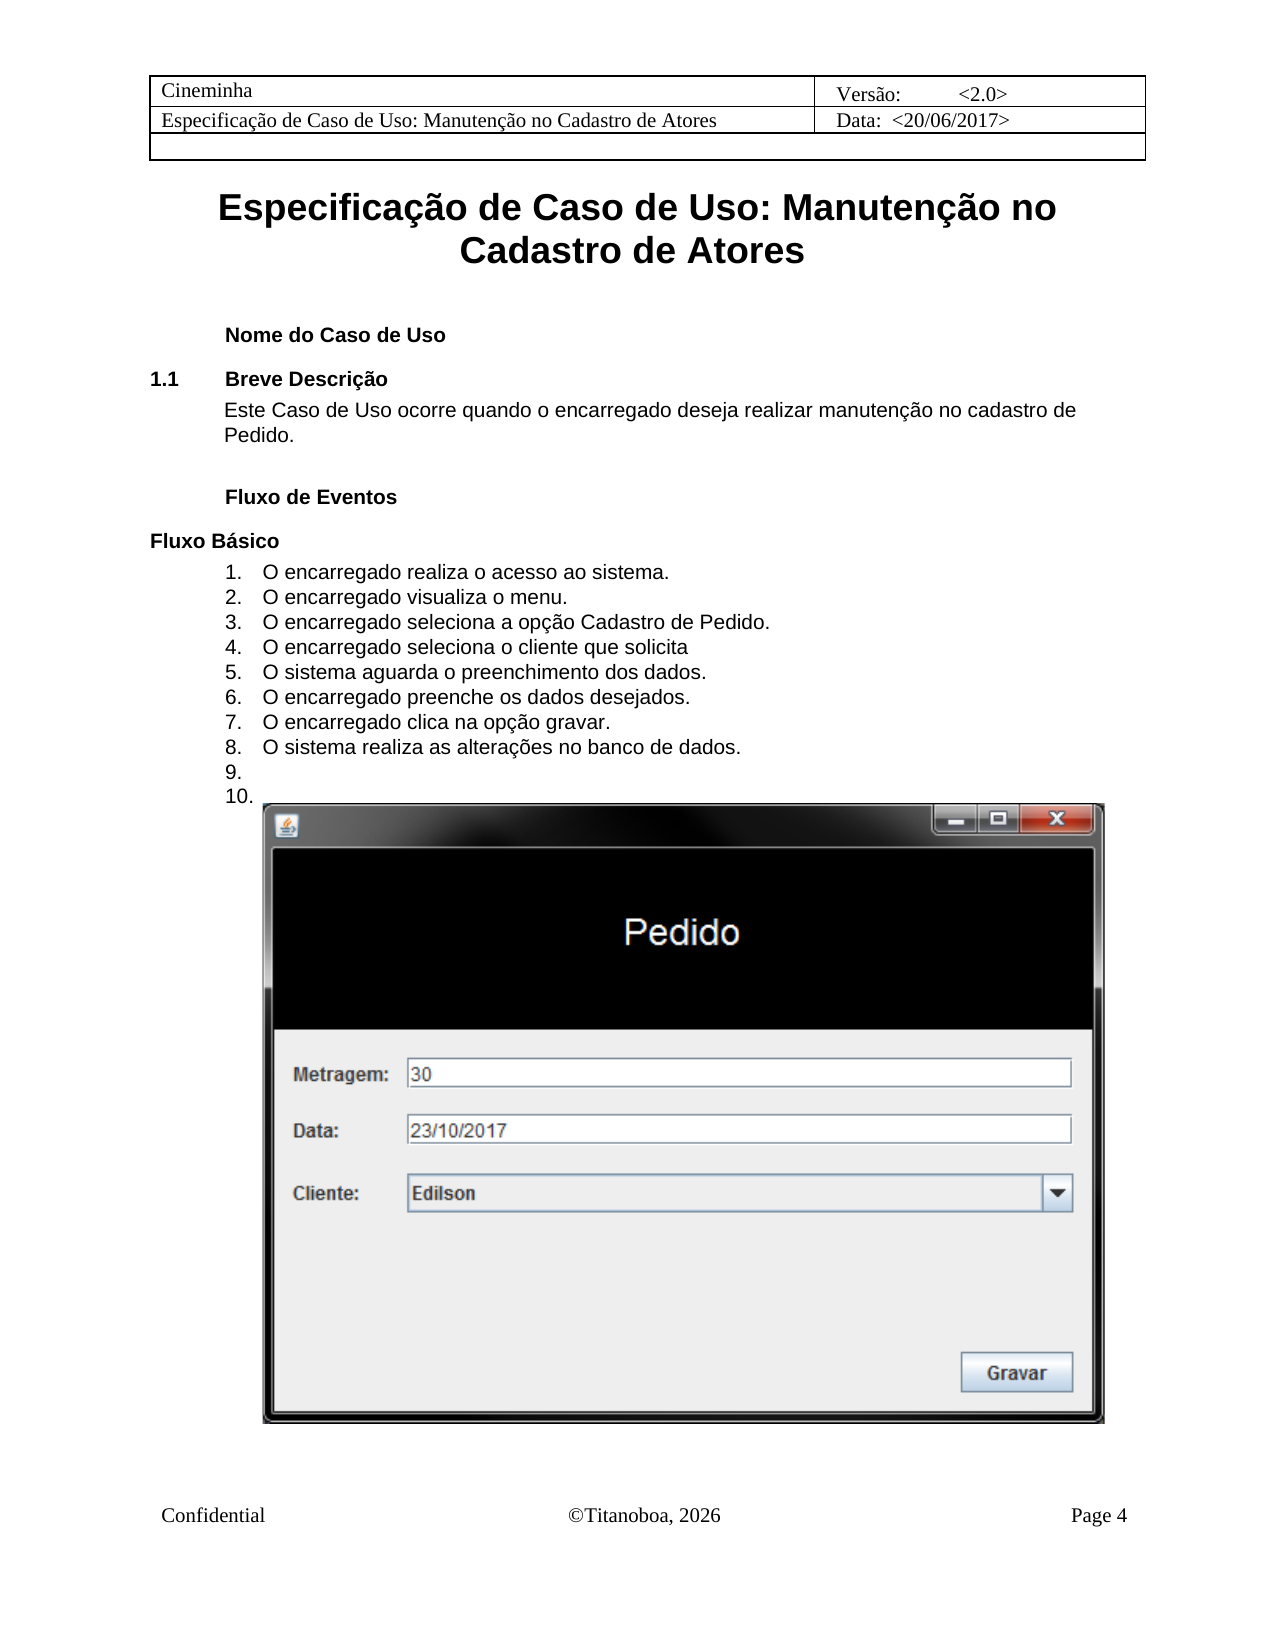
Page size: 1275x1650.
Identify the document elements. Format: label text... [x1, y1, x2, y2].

list O encarregado clica na opção gravar. [225, 709, 1125, 734]
list O sistema aguarda o preenchimento dos dados. [225, 659, 1125, 684]
text Especificação de Caso de Uso: Manutenção no Cadastro de Pedido [150, 185, 1125, 272]
list O encarregado realiza o acesso ao sistema. [225, 559, 1125, 584]
list O sistema realiza as alterações no banco de dados. [225, 734, 1125, 759]
list O encarregado preenche os dados desejados. [225, 684, 1125, 709]
subtitle Fluxo de Eventos [225, 484, 1125, 509]
list O encarregado seleciona a opção Cadastro de Pedido. [225, 609, 1125, 634]
list O encarregado visualiza o menu. [225, 584, 1125, 609]
text Este Caso de Uso ocorre quando o encarregado deseja realizar manutenção no cadastro de Pedido. [224, 397, 1125, 447]
list O encarregado seleciona o cliente que solicita [225, 634, 1125, 659]
subtitle Nome do Caso de Uso [225, 322, 1125, 347]
subtitle Breve Descrição [150, 365, 1125, 390]
subtitle Fluxo Básico [150, 528, 1125, 553]
